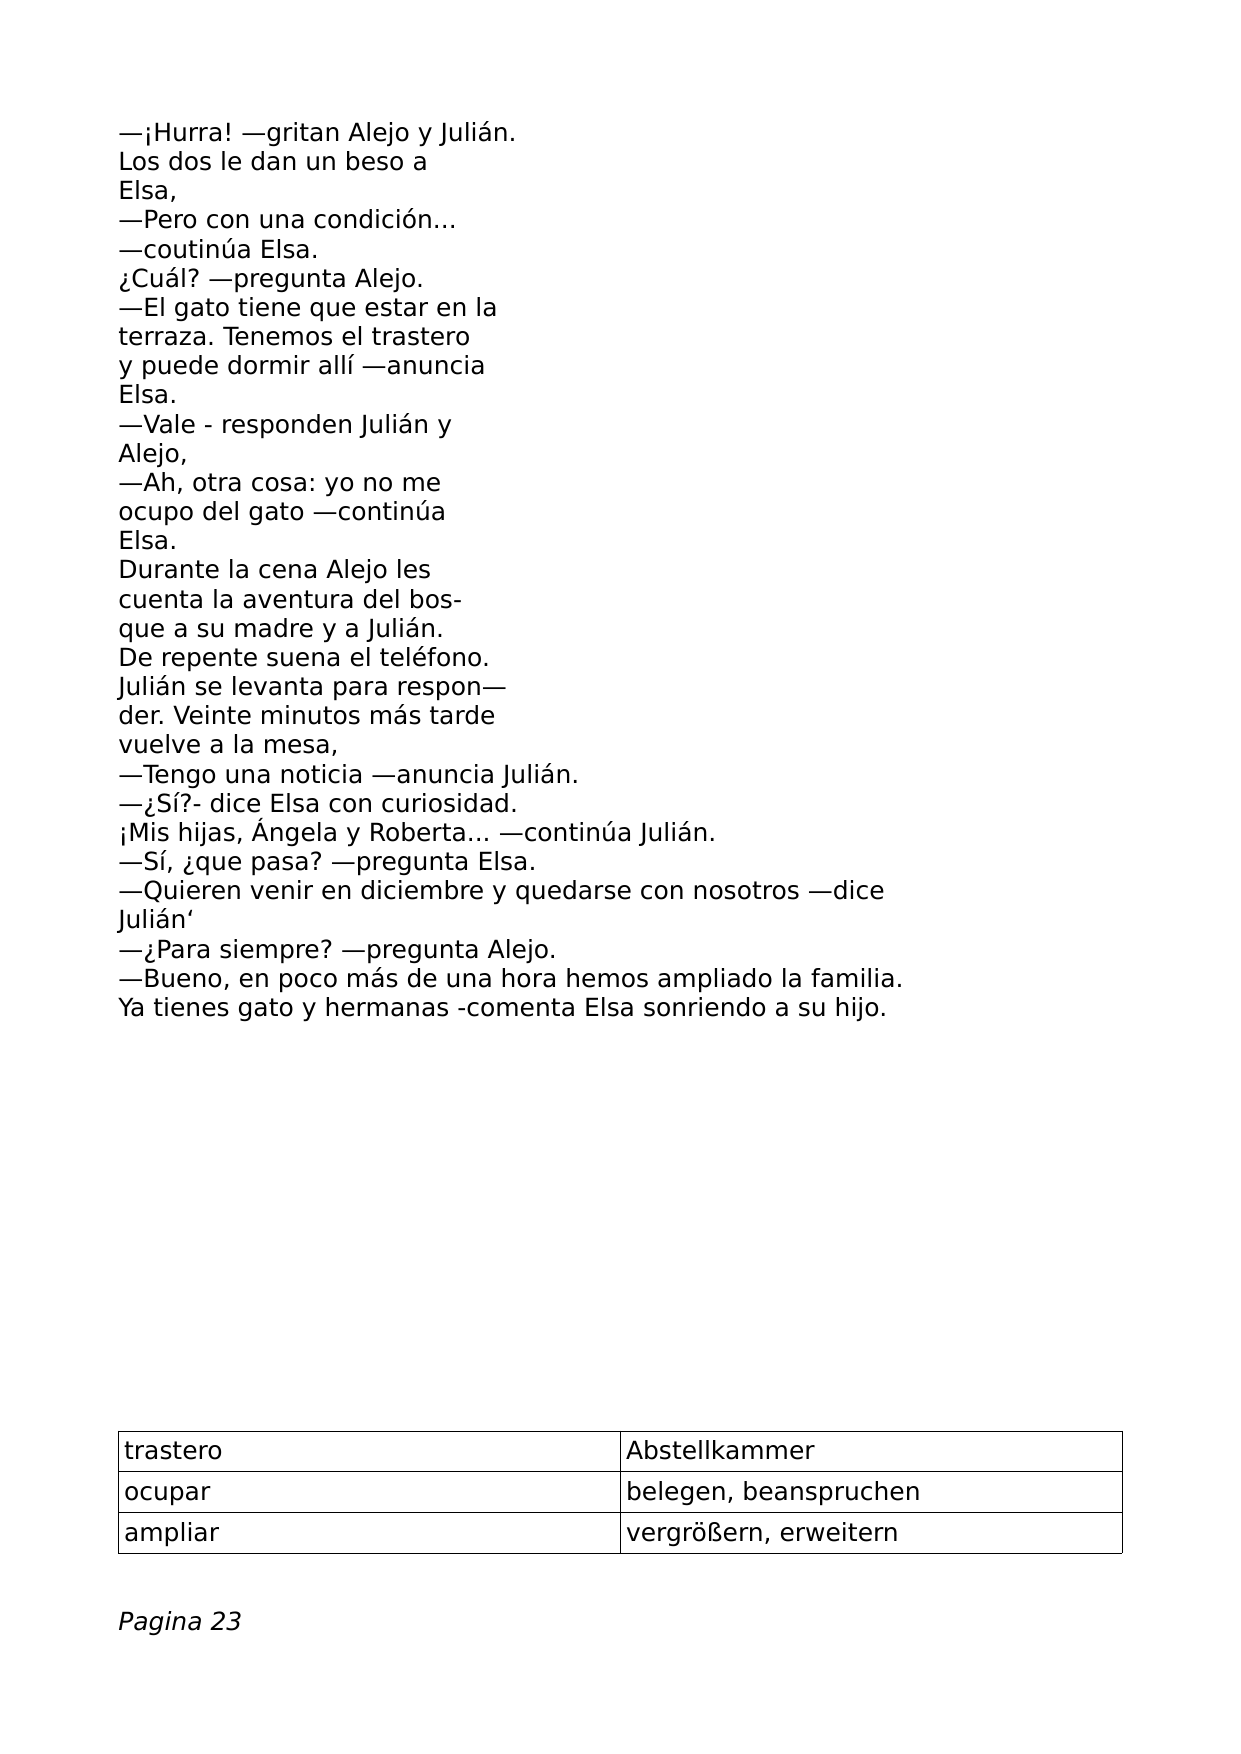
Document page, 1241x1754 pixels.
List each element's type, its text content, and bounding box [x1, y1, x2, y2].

text —coutinúa Elsa. [118, 235, 1122, 264]
text ¿Cuál? —pregunta Alejo. [118, 264, 1122, 293]
text —Pero con una condición... [118, 206, 1122, 235]
text —Bueno, en poco más de una hora hemos ampliado la familia. [118, 964, 1122, 993]
text —¡Hurra! —gritan Alejo y Julián. [118, 118, 1122, 147]
text —Ah, otra cosa: yo no me [118, 468, 1122, 497]
text Los dos le dan un beso a [118, 147, 1122, 176]
text der. Veinte minutos más tarde [118, 701, 1122, 731]
text Julián‘ [118, 906, 1122, 935]
text —Quieren venir en diciembre y quedarse con nosotros —dice [118, 876, 1122, 906]
text Ya tienes gato y hermanas -comenta Elsa sonriendo a su hijo. [118, 993, 1122, 1022]
text cuenta la aventura del bos- [118, 585, 1122, 614]
table_cell ampliar [119, 1513, 620, 1553]
text que a su madre y a Julián. [118, 614, 1122, 643]
text Durante la cena Alejo les [118, 556, 1122, 585]
table_header trastero [119, 1432, 620, 1471]
text —El gato tiene que estar en la [118, 293, 1122, 322]
table_cell vergrößern, erweitern [621, 1513, 1122, 1553]
text —¿Sí?- dice Elsa con curiosidad. [118, 789, 1122, 818]
text terraza. Tenemos el trastero [118, 322, 1122, 351]
text —¿Para siempre? —pregunta Alejo. [118, 935, 1122, 964]
text —Vale - responden Julián y [118, 410, 1122, 439]
text ¡Mis hijas, Ángela y Roberta... —continúa Julián. [118, 818, 1122, 847]
text Elsa. [118, 526, 1122, 556]
table_cell belegen, beanspruchen [621, 1472, 1122, 1512]
text Alejo, [118, 439, 1122, 468]
text De repente suena el teléfono. [118, 643, 1122, 672]
text y puede dormir allí —anuncia [118, 351, 1122, 381]
text Elsa, [118, 176, 1122, 206]
table_cell ocupar [119, 1472, 620, 1512]
text —Sí, ¿que pasa? —pregunta Elsa. [118, 847, 1122, 876]
text —Tengo una noticia —anuncia Julián. [118, 760, 1122, 789]
text vuelve a la mesa, [118, 731, 1122, 760]
text ocupo del gato —continúa [118, 497, 1122, 526]
text Elsa. [118, 381, 1122, 410]
table_header Abstellkammer [621, 1432, 1122, 1471]
text Julián se levanta para respon— [118, 672, 1122, 701]
